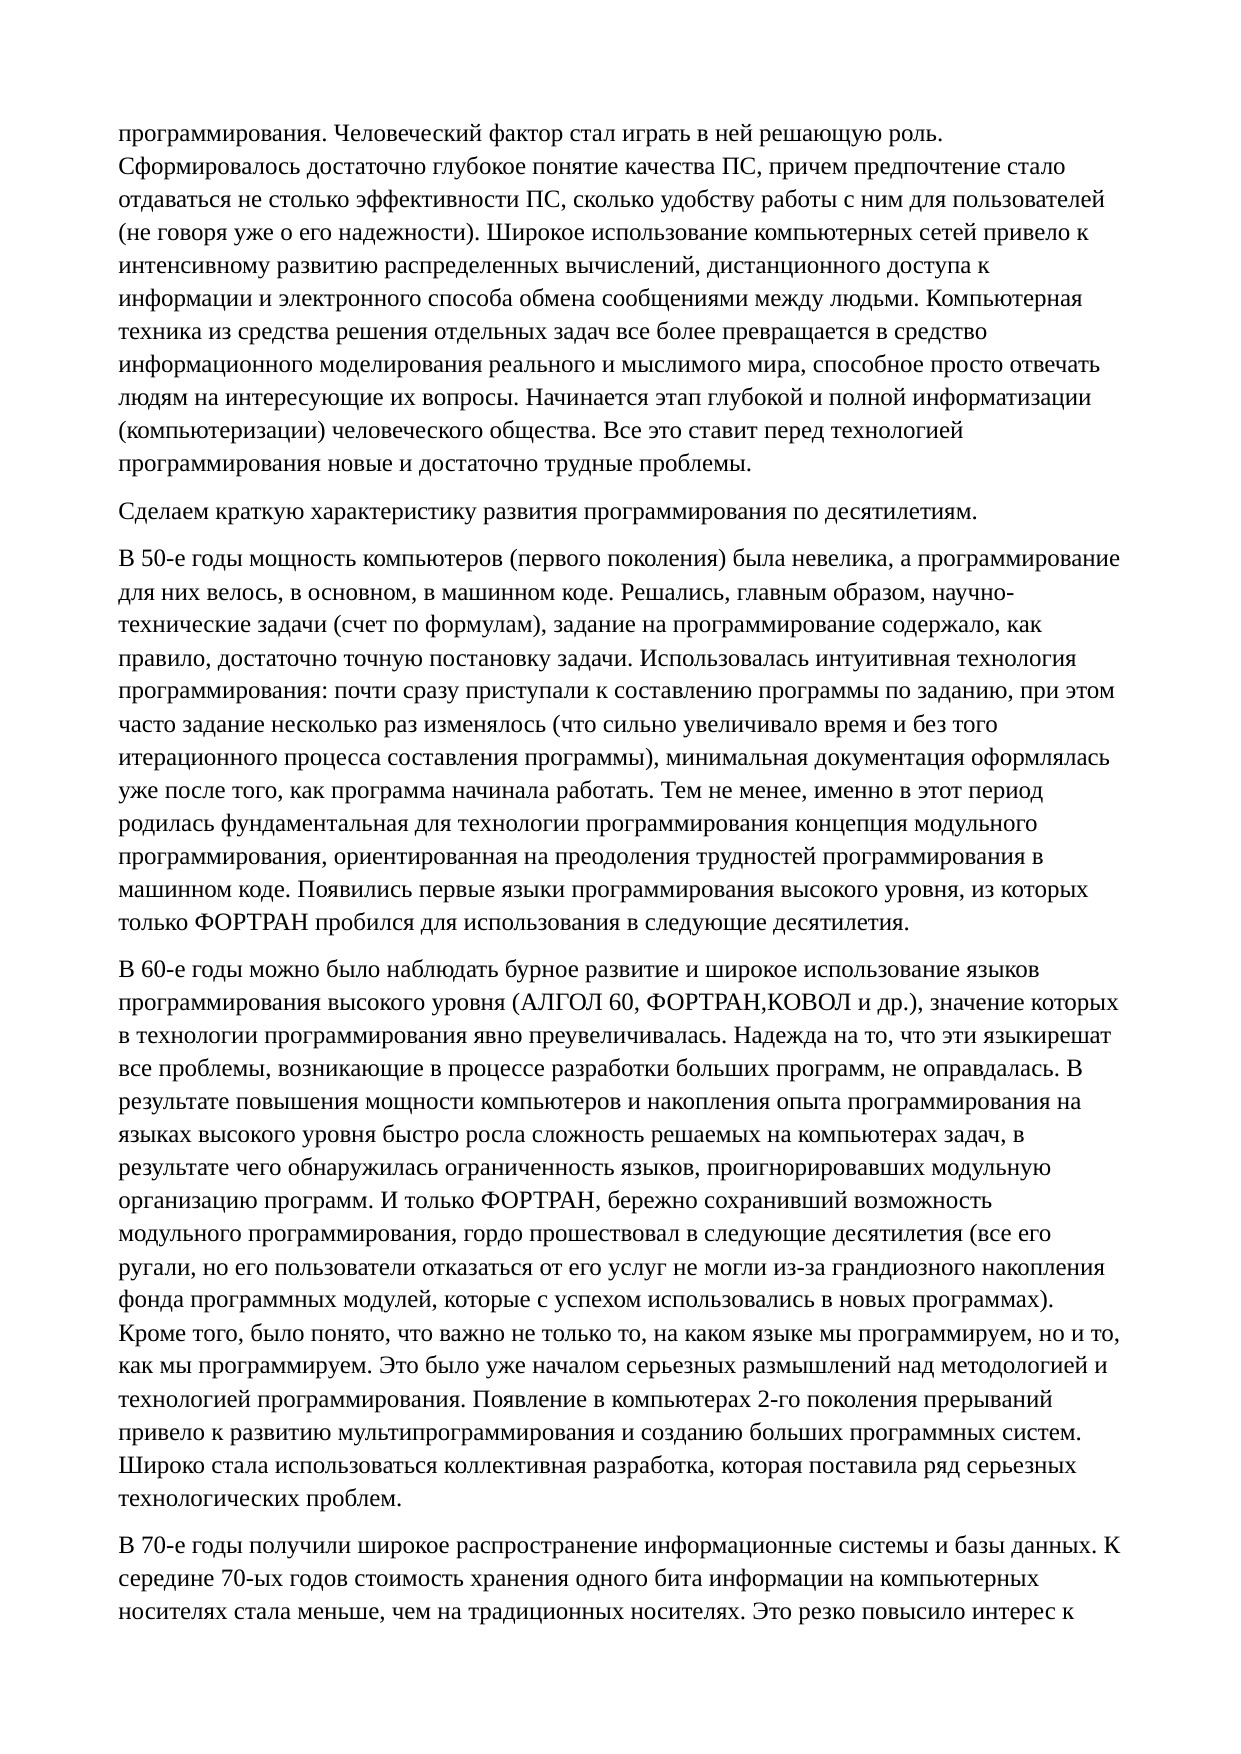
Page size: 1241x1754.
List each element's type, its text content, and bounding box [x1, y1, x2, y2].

text программирования. Человеческий фактор стал играть в ней решающую роль. Сформировалось достаточно глубокое понятие качества ПС, причем предпочтение стало отдаваться не столько эффективности ПС, сколько удобству работы с ним для пользователей (не говоря уже о его надежности). Широкое использование компьютерных сетей привело к интенсивному развитию распределенных вычислений, дистанционного доступа к информации и электронного способа обмена сообщениями между людьми. Компьютерная техника из средства решения отдельных задач все более превращается в средство информационного моделирования реального и мыслимого мира, способное просто отвечать людям на интересующие их вопросы. Начинается этап глубокой и полной информатизации (компьютеризации) человеческого общества. Все это ставит перед технологией программирования новые и достаточно трудные проблемы. [118, 118, 1122, 477]
text В 60-е годы можно было наблюдать бурное развитие и широкое использование языков программирования высокого уровня (АЛГОЛ 60, ФОРТРАН,КОВОЛ и др.), значение которых в технологии программирования явно преувеличивалась. Надежда на то, что эти языкирешат все проблемы, возникающие в процессе разработки больших программ, не оправдалась. В результате повышения мощности компьютеров и накопления опыта программирования на языках высокого уровня быстро росла сложность решаемых на компьютерах задач, в результате чего обнаружилась ограниченность языков, проигнорировавших модульную организацию программ. И только ФОРТРАН, бережно сохранивший возможность модульного программирования, гордо прошествовал в следующие десятилетия (все его ругали, но его пользователи отказаться от его услуг не могли из-за грандиозного накопления фонда программных модулей, которые с успехом использовались в новых программах). Кроме того, было понято, что важно не только то, на каком языке мы программируем, но и то, как мы программируем. Это было уже началом серьезных размышлений над методологией и технологией программирования. Появление в компьютерах 2-го поколения прерываний привело к развитию мультипрограммирования и созданию больших программных систем. Широко стала использоваться коллективная разработка, которая поставила ряд серьезных технологических проблем. [118, 954, 1122, 1511]
text В 50-е годы мощность компьютеров (первого поколения) была невелика, а программирование для них велось, в основном, в машинном коде. Решались, главным образом, научно-технические задачи (счет по формулам), задание на программирование содержало, как правило, достаточно точную постановку задачи. Использовалась интуитивная технология программирования: почти сразу приступали к составлению программы по заданию, при этом часто задание несколько раз изменялось (что сильно увеличивало время и без того итерационного процесса составления программы), минимальная документация оформлялась уже после того, как программа начинала работать. Тем не менее, именно в этот период родилась фундаментальная для технологии программирования концепция модульного программирования, ориентированная на преодоления трудностей программирования в машинном коде. Появились первые языки программирования высокого уровня, из которых только ФОРТРАН пробился для использования в следующие десятилетия. [118, 543, 1122, 936]
text Сделаем краткую характеристику развития программирования по десятилетиям. [118, 496, 1122, 525]
text В 70-е годы получили широкое распространение информационные системы и базы данных. К середине 70-ых годов стоимость хранения одного бита информации на компьютерных носителях стала меньше, чем на традиционных носителях. Это резко повысило интерес к [118, 1530, 1122, 1625]
